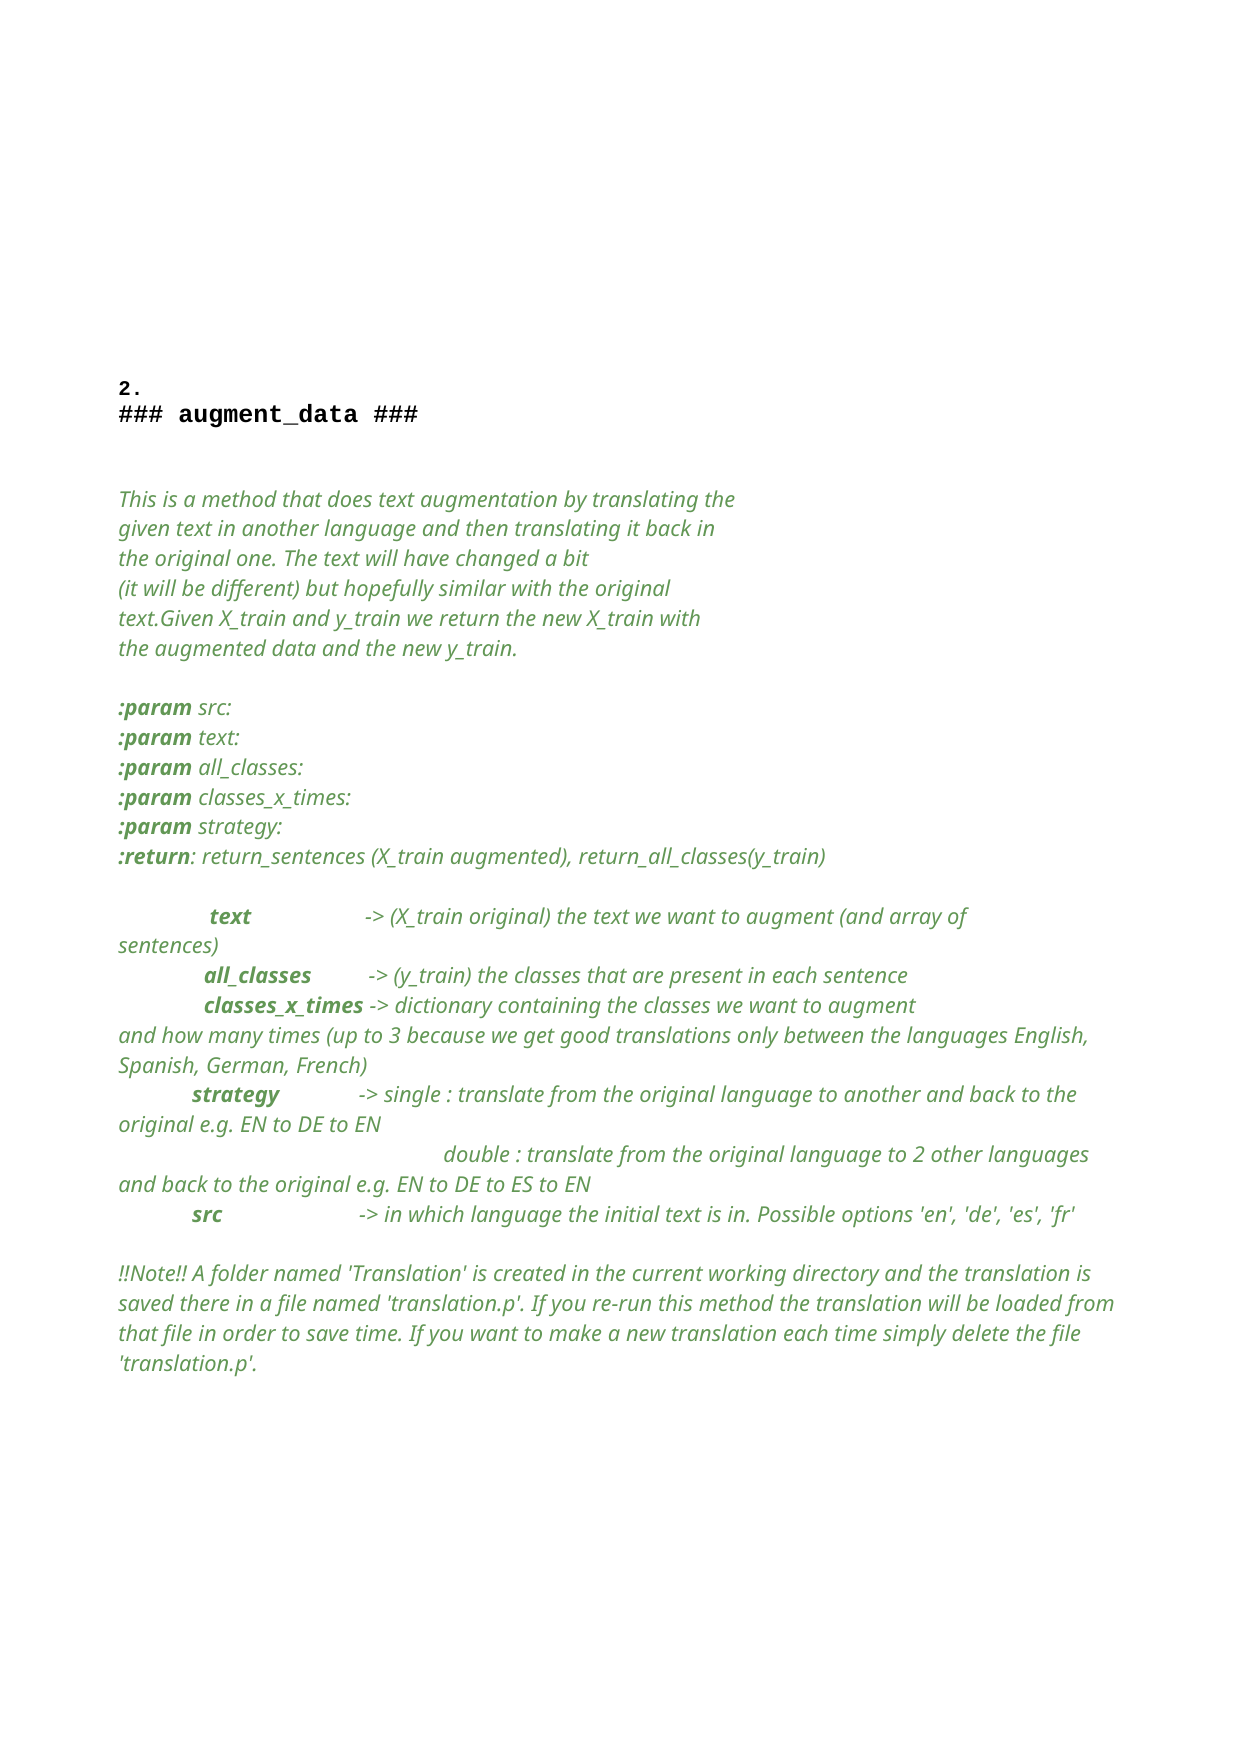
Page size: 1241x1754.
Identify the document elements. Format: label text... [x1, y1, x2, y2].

text strategy -> single : translate from the original language to another and back to the original e.g. EN to DE to EN [118, 1079, 1122, 1139]
text classes_x_times -> dictionary containing the classes we want to augment [118, 990, 1122, 1020]
text ### augment_data ### [118, 402, 1122, 430]
text :param strategy: [118, 811, 1122, 841]
text and how many times (up to 3 because we get good translations only between the languages English, Spanish, German, French) [118, 1020, 1122, 1079]
text double : translate from the original language to 2 other languages and back to the original e.g. EN to DE to ES to EN [118, 1139, 1122, 1199]
text (it will be different) but hopefully similar with the original [118, 573, 1122, 603]
text !!Note!! A folder named 'Translation' is created in the current working directory and the translation is saved there in a file named 'translation.p'. If you re-run this method the translation will be loaded from that file in order to save time. If you want to make a new translation each time simply delete the file 'translation.p'. [118, 1258, 1122, 1377]
text :param src: [118, 692, 1122, 722]
text :param classes_x_times: [118, 782, 1122, 811]
text the original one. The text will have changed a bit [118, 543, 1122, 573]
text :param text: [118, 722, 1122, 752]
text 2. [118, 378, 1122, 402]
text :param all_classes: [118, 752, 1122, 782]
text This is a method that does text augmentation by translating the [118, 484, 1122, 513]
text src -> in which language the initial text is in. Possible options 'en', 'de', 'es', 'fr' [118, 1199, 1122, 1228]
text text -> (X_train original) the text we want to augment (and array of sentences) [118, 901, 1122, 960]
text :return: return_sentences (X_train augmented), return_all_classes(y_train) [118, 841, 1122, 871]
text the augmented data and the new y_train. [118, 633, 1122, 662]
text text.Given X_train and y_train we return the new X_train with [118, 603, 1122, 633]
text given text in another language and then translating it back in [118, 513, 1122, 543]
text all_classes -> (y_train) the classes that are present in each sentence [118, 960, 1122, 990]
